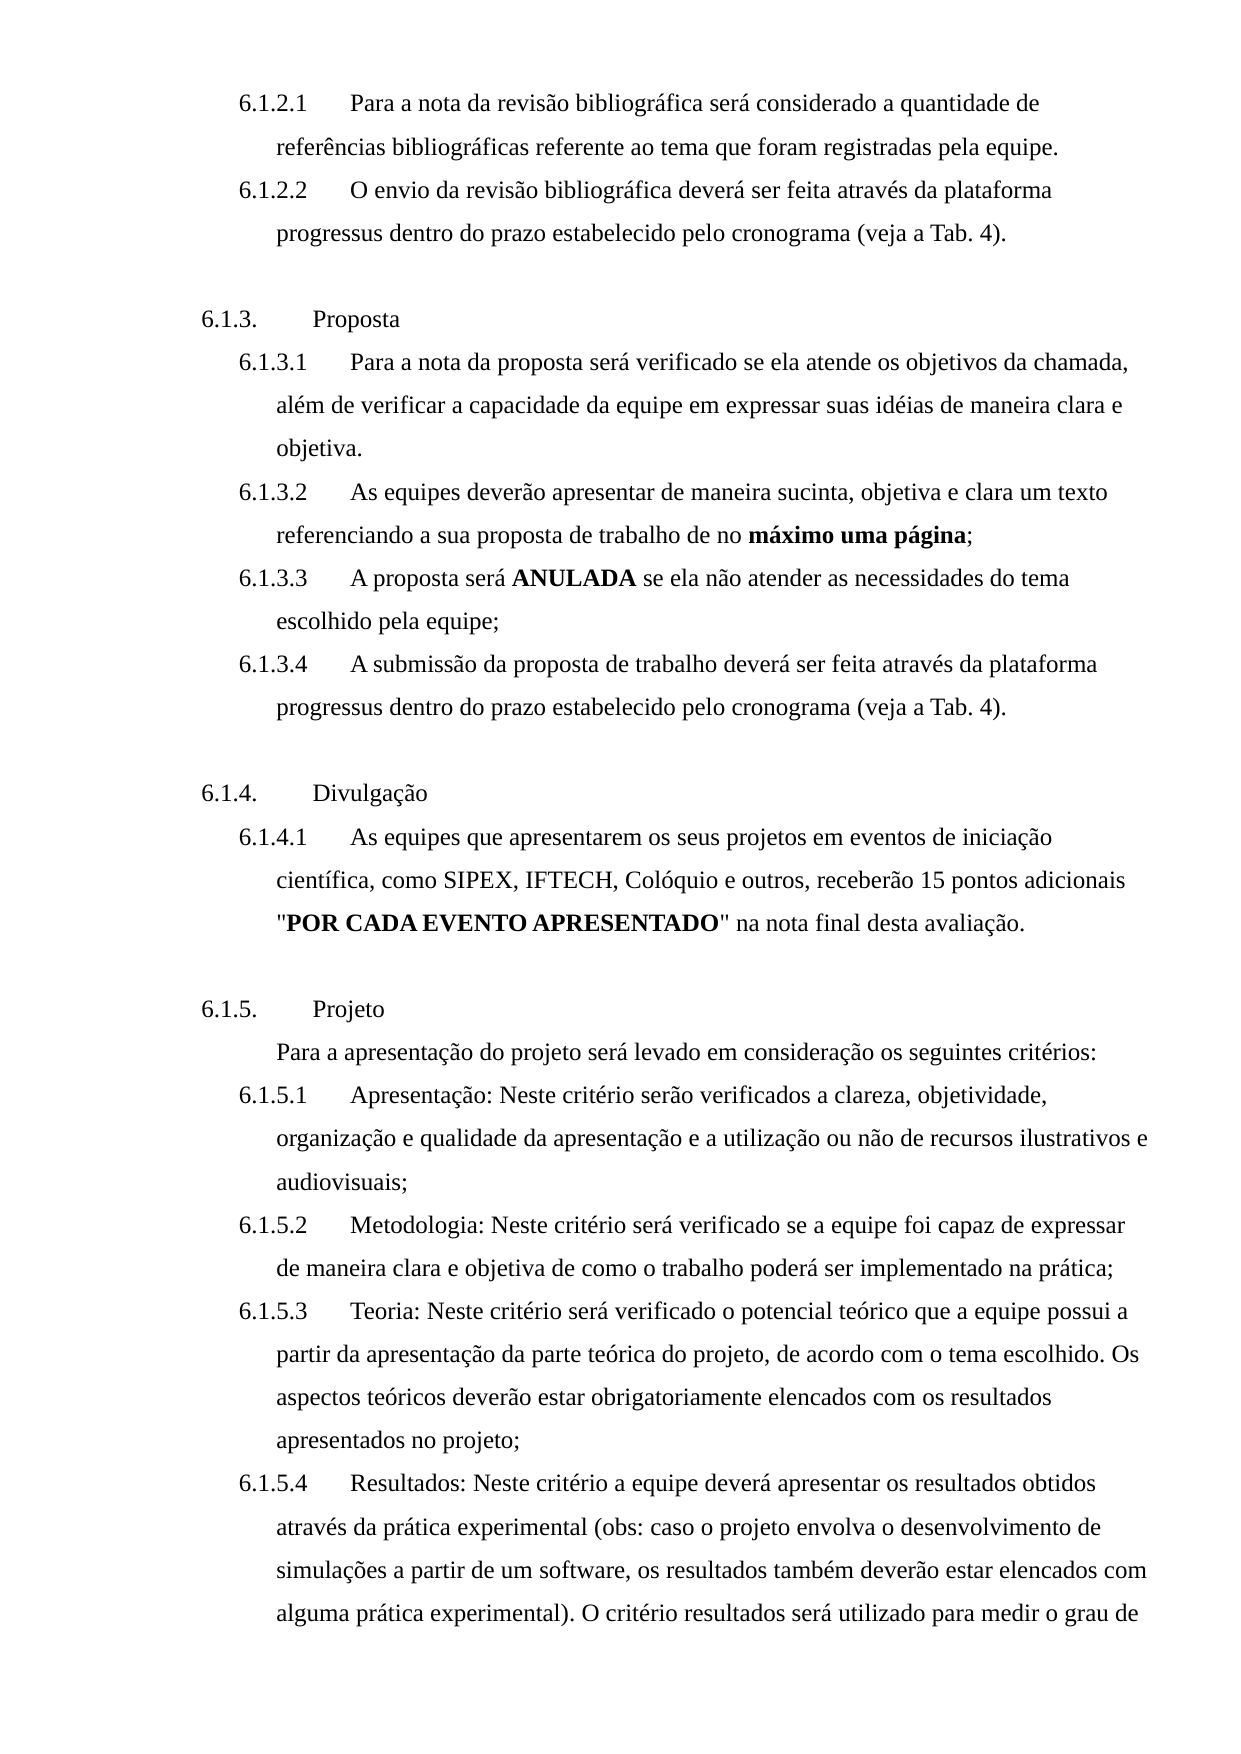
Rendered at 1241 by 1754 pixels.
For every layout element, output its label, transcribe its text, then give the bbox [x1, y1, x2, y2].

list O envio da revisão bibliográfica deverá ser feita através da plataforma progressus dentro do prazo estabelecido pelo cronograma (veja a Tab. 4). [238, 175, 1152, 247]
list Para a nota da revisão bibliográfica será considerado a quantidade de referências bibliográficas referente ao tema que foram registradas pela equipe. [238, 88, 1152, 160]
list Para a apresentação do projeto será levado em consideração os seguintes critérios: [238, 1037, 1152, 1066]
list As equipes que apresentarem os seus projetos em eventos de iniciação científica, como SIPEX, IFTECH, Colóquio e outros, receberão 15 pontos adicionais "POR CADA EVENTO APRESENTADO" na nota final desta avaliação. [238, 822, 1152, 937]
list A submissão da proposta de trabalho deverá ser feita através da plataforma progressus dentro do prazo estabelecido pelo cronograma (veja a Tab. 4). [238, 649, 1152, 721]
list Metodologia: Neste critério será verificado se a equipe foi capaz de expressar de maneira clara e objetiva de como o trabalho poderá ser implementado na prática; [238, 1210, 1152, 1282]
list Apresentação: Neste critério serão verificados a clareza, objetividade, organização e qualidade da apresentação e a utilização ou não de recursos ilustrativos e audiovisuais; [238, 1080, 1152, 1195]
list Divulgação [201, 778, 1152, 807]
list Resultados: Neste critério a equipe deverá apresentar os resultados obtidos através da prática experimental (obs: caso o projeto envolva o desenvolvimento de simulações a partir de um software, os resultados também deverão estar elencados com alguma prática experimental). O critério resultados será utilizado para medir o grau de [238, 1468, 1152, 1627]
list Teoria: Neste critério será verificado o potencial teórico que a equipe possui a partir da apresentação da parte teórica do projeto, de acordo com o tema escolhido. Os aspectos teóricos deverão estar obrigatoriamente elencados com os resultados apresentados no projeto; [238, 1296, 1152, 1454]
list A proposta será ANULADA se ela não atender as necessidades do tema escolhido pela equipe; [238, 563, 1152, 635]
list Projeto [201, 994, 1152, 1023]
list Para a nota da proposta será verificado se ela atende os objetivos da chamada, além de verificar a capacidade da equipe em expressar suas idéias de maneira clara e objetiva. [238, 347, 1152, 462]
list Proposta [201, 304, 1152, 333]
list As equipes deverão apresentar de maneira sucinta, objetiva e clara um texto referenciando a sua proposta de trabalho de no máximo uma página; [238, 477, 1152, 548]
